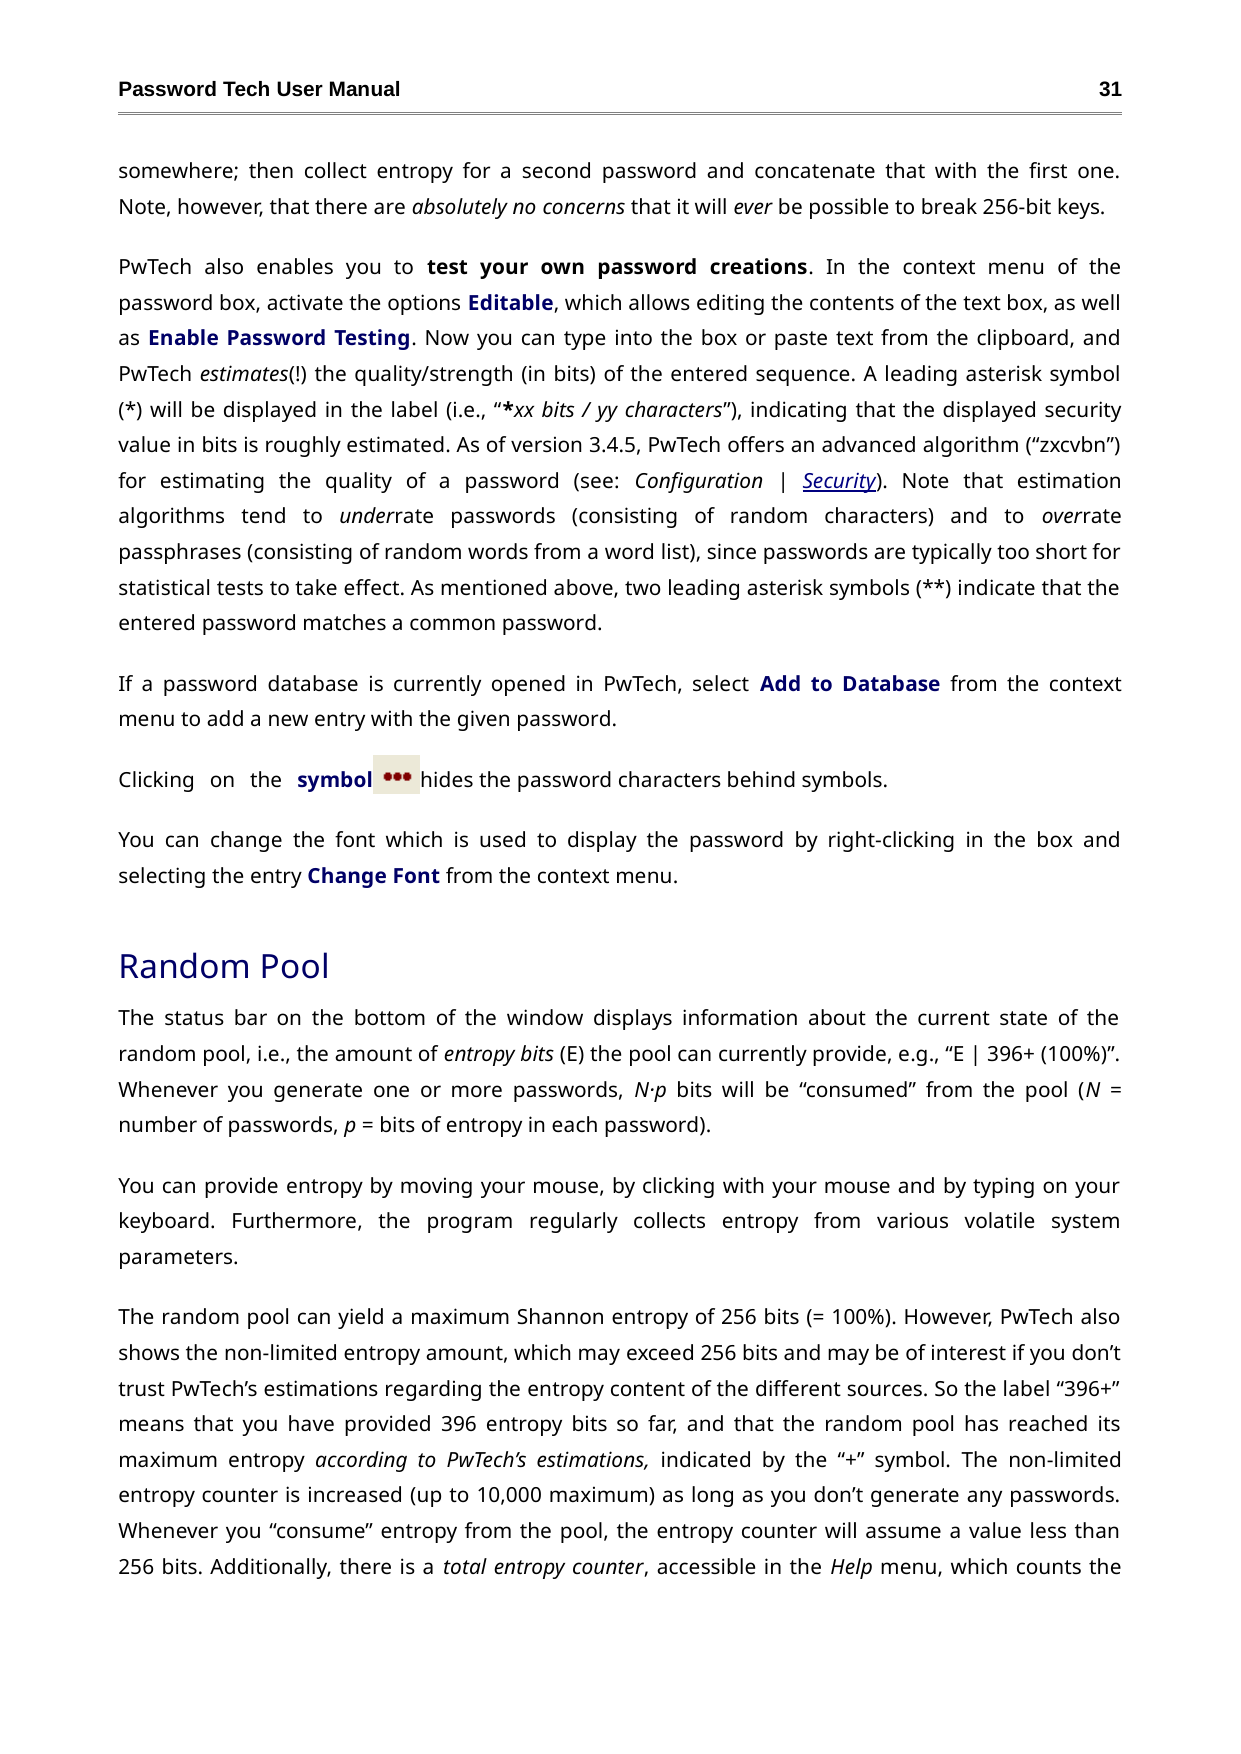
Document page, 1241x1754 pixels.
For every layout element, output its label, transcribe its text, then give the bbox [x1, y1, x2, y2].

text You can provide entropy by moving your mouse, by clicking with your mouse and by typing on your keyboard. Furthermore, the program regularly collects entropy from various volatile system parameters. [118, 1171, 1122, 1270]
text Clicking on the symbol [118, 765, 373, 793]
picture [373, 755, 420, 794]
text hides the password characters behind symbols. [420, 765, 1122, 793]
text PwTech also enables you to test your own password creations. In the context menu of the password box, activate the options Editable, which allows editing the contents of the text box, as well as Enable Password Testing. Now you can type into the box or paste text from the clipboard, and PwTech estimates(!) the quality/strength (in bits) of the entered sequence. A leading asterisk symbol (*) will be displayed in the label (i.e., “*xx bits / yy characters”), indicating that the displayed security value in bits is roughly estimated. As of version 3.4.5, PwTech offers an advanced algorithm (“zxcvbn”) for estimating the quality of a password (see: Configuration | Security). Note that estimation algorithms tend to underrate passwords (consisting of random characters) and to overrate passphrases (consisting of random words from a word list), since passwords are typically too short for statistical tests to take effect. As mentioned above, two leading asterisk symbols (**) indicate that the entered password matches a common password. [118, 252, 1122, 637]
subtitle Random Pool [118, 942, 1122, 988]
text You can change the font which is used to display the password by right-clicking in the box and selecting the entry Change Font from the context menu. [118, 825, 1122, 889]
text The random pool can yield a maximum Shannon entropy of 256 bits (= 100%). However, PwTech also shows the non-limited entropy amount, which may exceed 256 bits and may be of interest if you don’t trust PwTech’s estimations regarding the entropy content of the different sources. So the label “396+” means that you have provided 396 entropy bits so far, and that the random pool has reached its maximum entropy according to PwTech’s estimations, indicated by the “+” symbol. The non-limited entropy counter is increased (up to 10,000 maximum) as long as you don’t generate any passwords. Whenever you “consume” entropy from the pool, the entropy counter will assume a value less than 256 bits. Additionally, there is a total entropy counter, accessible in the Help menu, which counts the [118, 1302, 1122, 1580]
text somewhere; then collect entropy for a second password and concatenate that with the first one. Note, however, that there are absolutely no concerns that it will ever be possible to break 256-bit keys. [118, 156, 1122, 220]
text If a password database is currently opened in PwTech, select Add to Database from the context menu to add a new entry with the given password. [118, 669, 1122, 733]
text The status bar on the bottom of the window displays information about the current state of the random pool, i.e., the amount of entropy bits (E) the pool can currently provide, e.g., “E | 396+ (100%)”. Whenever you generate one or more passwords, N·p bits will be “consumed” from the pool (N = number of passwords, p = bits of entropy in each password). [118, 1003, 1122, 1139]
